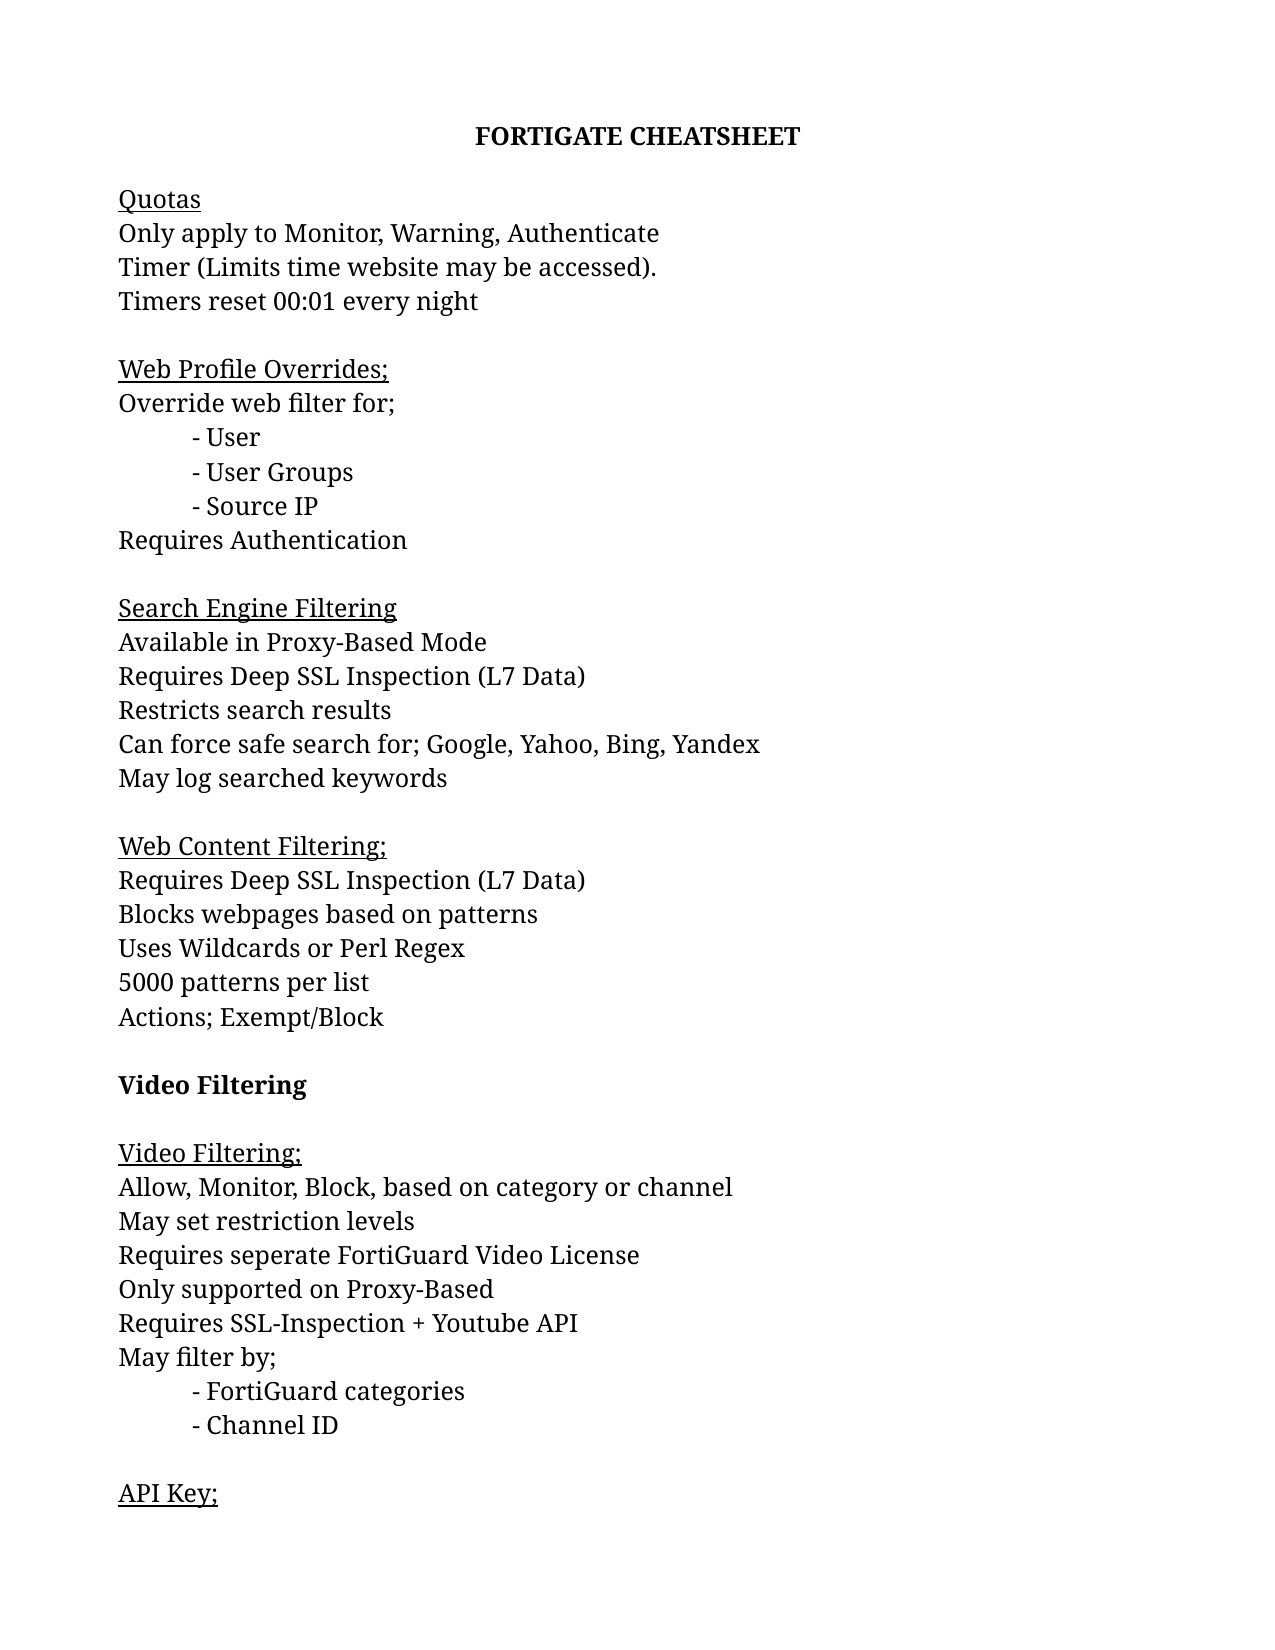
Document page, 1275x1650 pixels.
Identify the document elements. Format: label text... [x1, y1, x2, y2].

text May log searched keywords [118, 761, 1157, 795]
text Restricts search results [118, 693, 1157, 727]
text 5000 patterns per list [118, 965, 1157, 999]
text Web Content Filtering; [118, 829, 1157, 863]
text Search Engine Filtering [118, 590, 1157, 624]
text Only apply to Monitor, Warning, Authenticate [118, 216, 1157, 250]
text Actions; Exempt/Block [118, 999, 1157, 1033]
text Timers reset 00:01 every night [118, 284, 1157, 318]
text Web Profile Overrides; [118, 352, 1157, 386]
text Video Filtering [118, 1067, 1157, 1101]
text Video Filtering; [118, 1135, 1157, 1169]
text Allow, Monitor, Block, based on category or channel [118, 1169, 1157, 1203]
text Quotas [118, 182, 1157, 216]
text Can force safe search for; Google, Yahoo, Bing, Yandex [118, 727, 1157, 761]
text - Source IP [118, 488, 1157, 522]
text Only supported on Proxy-Based [118, 1272, 1157, 1306]
text - User [118, 420, 1157, 454]
text - FortiGuard categories [118, 1374, 1157, 1408]
text Requires Deep SSL Inspection (L7 Data) [118, 658, 1157, 693]
text Uses Wildcards or Perl Regex [118, 931, 1157, 965]
text May set restriction levels [118, 1203, 1157, 1238]
text Requires seperate FortiGuard Video License [118, 1238, 1157, 1272]
text API Key; [118, 1476, 1157, 1510]
text Override web filter for; [118, 386, 1157, 420]
text Available in Proxy-Based Mode [118, 624, 1157, 658]
text - User Groups [118, 454, 1157, 488]
text Requires SSL-Inspection + Youtube API [118, 1306, 1157, 1340]
text Blocks webpages based on patterns [118, 897, 1157, 931]
text May filter by; [118, 1340, 1157, 1374]
text Requires Deep SSL Inspection (L7 Data) [118, 863, 1157, 897]
text Timer (Limits time website may be accessed). [118, 250, 1157, 284]
text - Channel ID [118, 1408, 1157, 1442]
text Requires Authentication [118, 522, 1157, 556]
